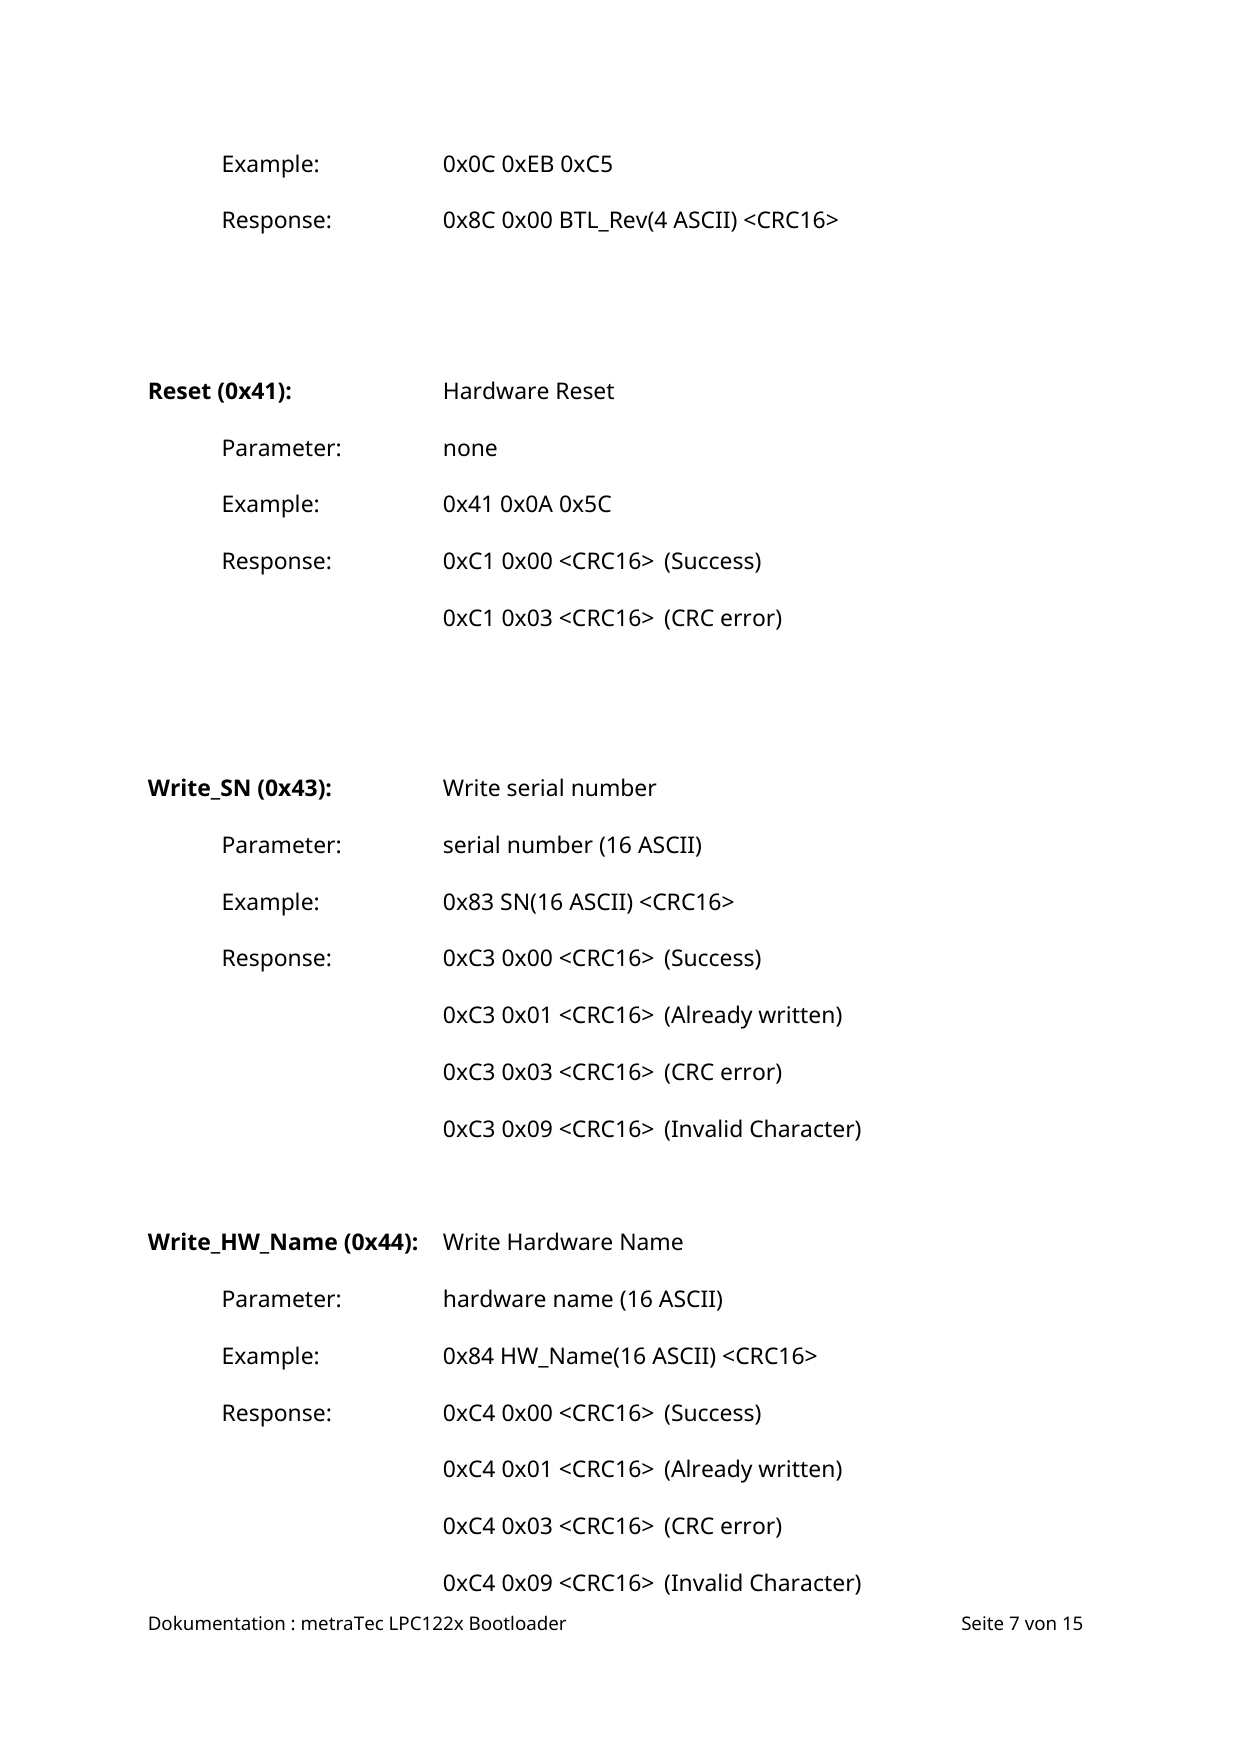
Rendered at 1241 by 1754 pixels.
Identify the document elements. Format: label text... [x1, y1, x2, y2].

text Response: 0xC4 0x00 <CRC16> (Success) [148, 1397, 1093, 1428]
text Example: 0x41 0x0A 0x5C [148, 488, 1093, 519]
text 0xC1 0x03 <CRC16> (CRC error) [148, 602, 1093, 633]
text 0xC3 0x01 <CRC16> (Already written) [148, 999, 1093, 1030]
text Write_HW_Name (0x44): Write Hardware Name [148, 1226, 1093, 1257]
text Response: 0xC1 0x00 <CRC16> (Success) [148, 545, 1093, 576]
text Parameter: serial number (16 ASCII) [148, 829, 1093, 860]
text 0xC4 0x09 <CRC16> (Invalid Character) [148, 1567, 1093, 1598]
text Parameter: hardware name (16 ASCII) [148, 1283, 1093, 1314]
text Response: 0xC3 0x00 <CRC16> (Success) [148, 942, 1093, 974]
text 0xC4 0x03 <CRC16> (CRC error) [148, 1510, 1093, 1541]
text Example: 0x0C 0xEB 0xC5 [148, 148, 1093, 179]
text 0xC4 0x01 <CRC16> (Already written) [148, 1453, 1093, 1484]
text Reset (0x41): Hardware Reset [148, 375, 1093, 406]
text Example: 0x83 SN(16 ASCII) <CRC16> [148, 886, 1093, 917]
text Response: 0x8C 0x00 BTL_Rev(4 ASCII) <CRC16> [148, 204, 1093, 236]
text 0xC3 0x09 <CRC16> (Invalid Character) [148, 1113, 1093, 1144]
text Parameter: none [148, 431, 1093, 463]
text 0xC3 0x03 <CRC16> (CRC error) [148, 1056, 1093, 1087]
text Example: 0x84 HW_Name(16 ASCII) <CRC16> [148, 1340, 1093, 1371]
text Write_SN (0x43): Write serial number [148, 772, 1093, 803]
